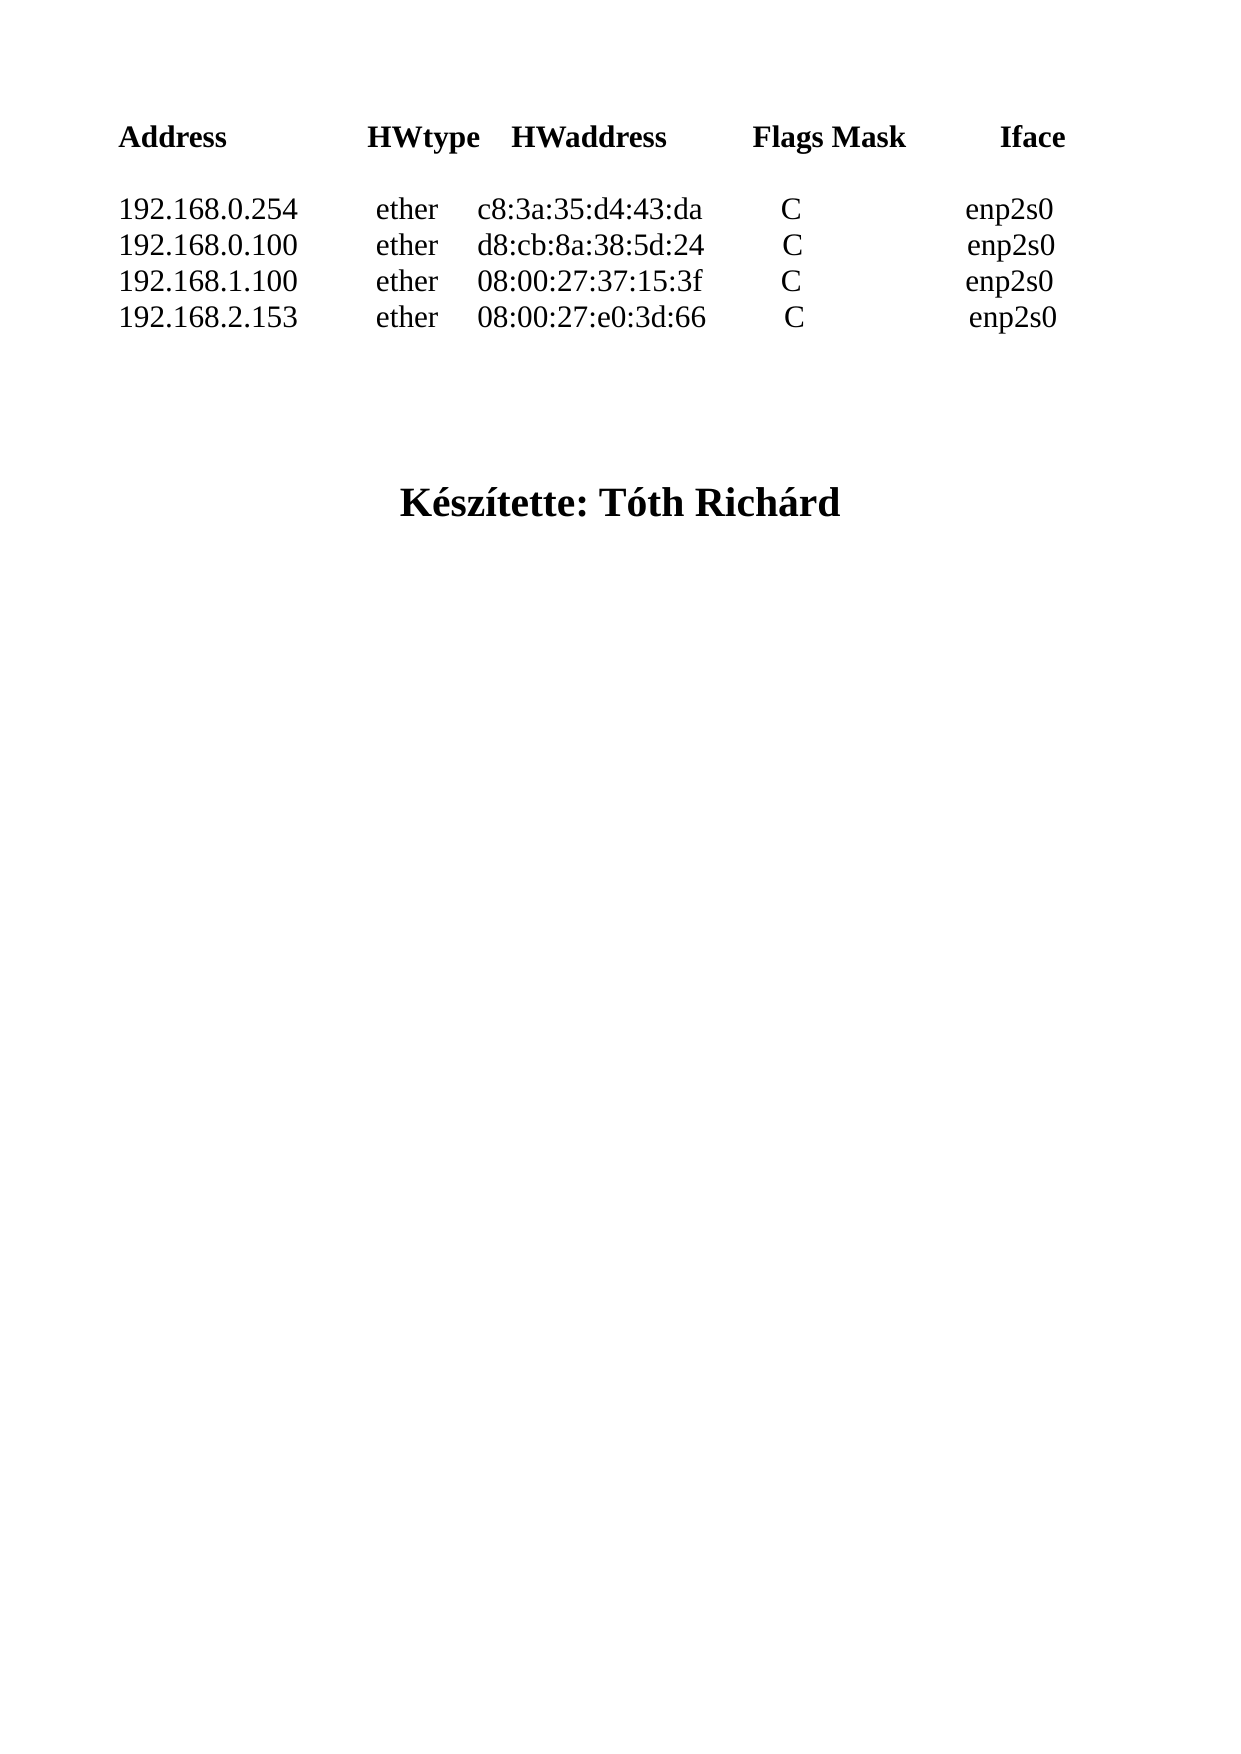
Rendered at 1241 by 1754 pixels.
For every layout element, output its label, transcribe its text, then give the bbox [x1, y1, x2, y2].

text 192.168.0.100 ether d8:cb:8a:38:5d:24 C enp2s0 [118, 226, 1122, 262]
text Address HWtype HWaddress Flags Mask Iface [118, 118, 1122, 190]
text Készítette: Tóth Richárd [118, 477, 1122, 525]
text 192.168.0.254 ether c8:3a:35:d4:43:da C enp2s0 [118, 190, 1122, 226]
text 192.168.1.100 ether 08:00:27:37:15:3f C enp2s0 192.168.2.153 ether 08:00:27:e0:3d:66 C enp2s0 [118, 262, 1122, 442]
